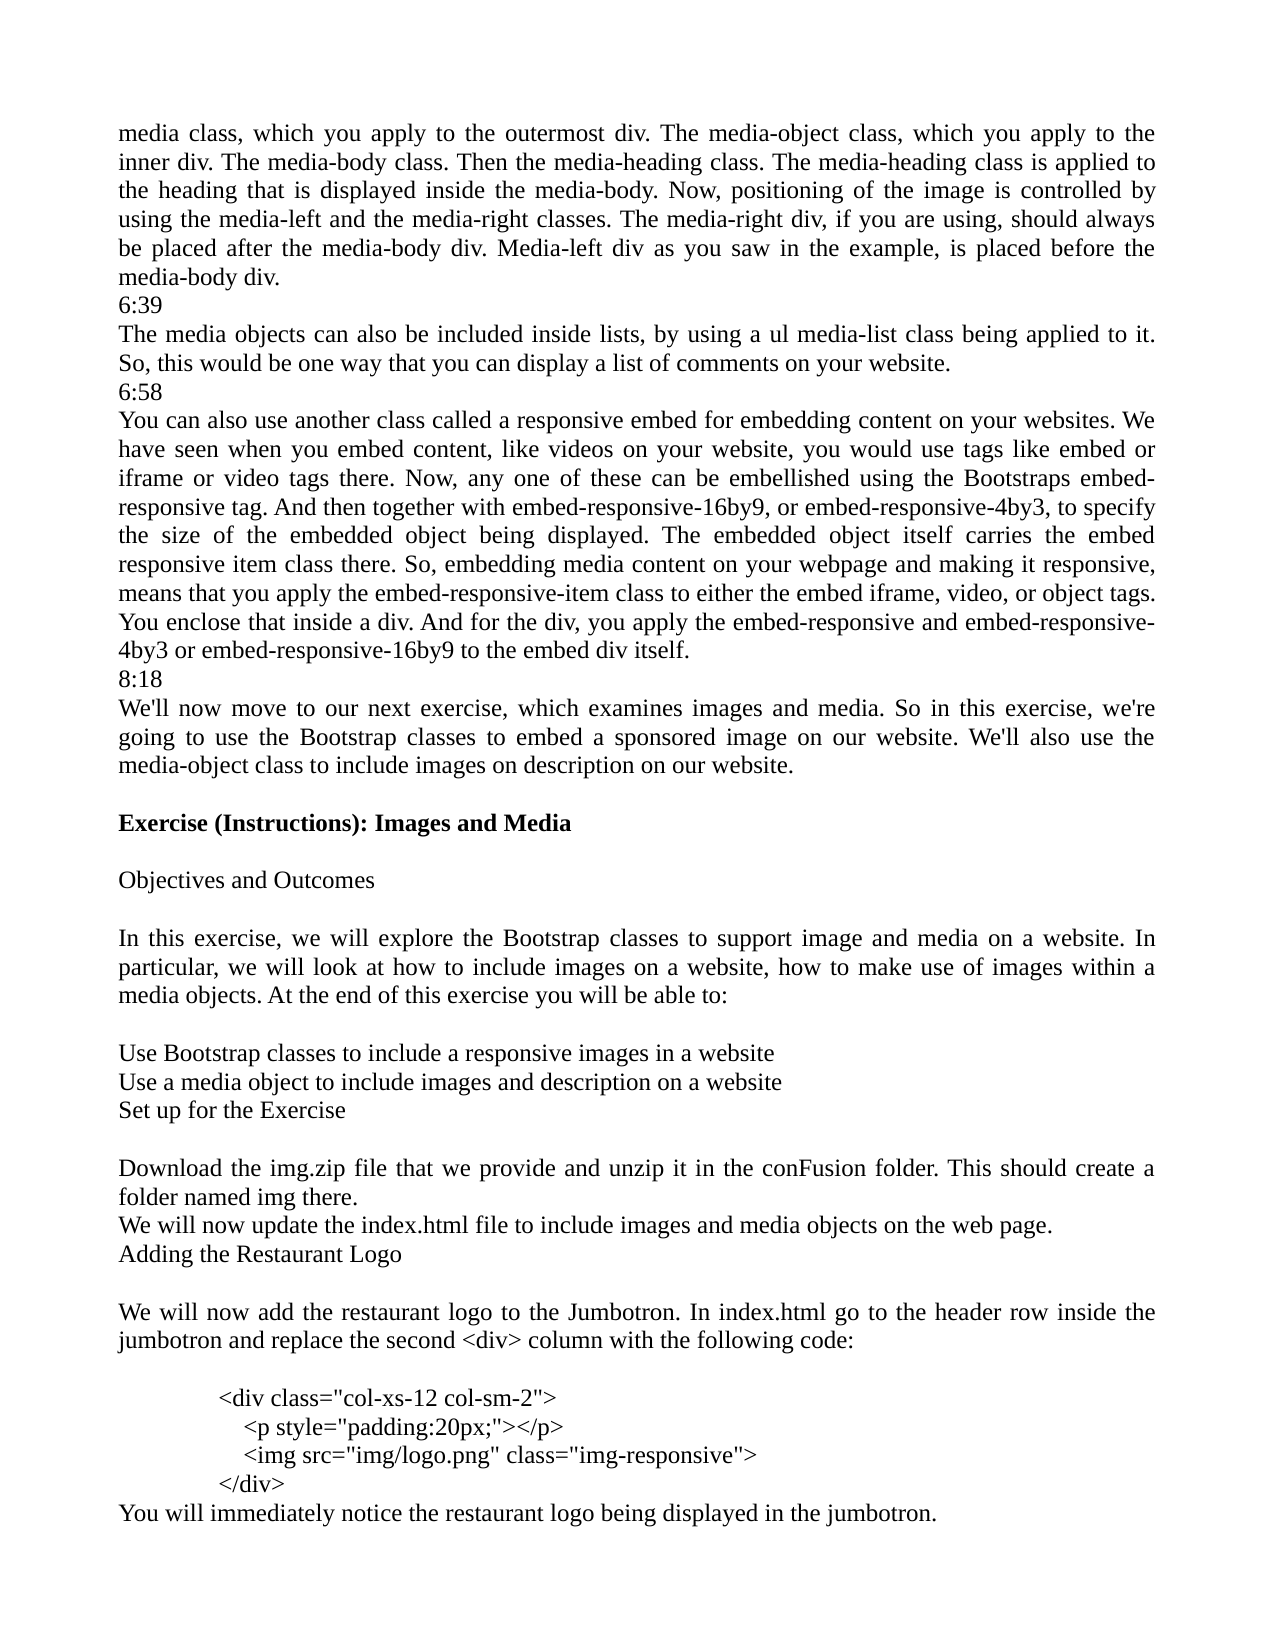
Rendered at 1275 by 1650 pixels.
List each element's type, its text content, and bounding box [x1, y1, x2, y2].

text We will now add the restaurant logo to the Jumbotron. In index.html go to the header row inside the jumbotron and replace the second <div> column with the following code: [118, 1297, 1157, 1354]
text 8:18 [118, 664, 1157, 693]
text You can also use another class called a responsive embed for embedding content on your websites. We have seen when you embed content, like videos on your website, you would use tags like embed or iframe or video tags there. Now, any one of these can be embellished using the Bootstraps embed-responsive tag. And then together with embed-responsive-16by9, or embed-responsive-4by3, to specify the size of the embedded object being displayed. The embedded object itself carries the embed responsive item class there. So, embedding media content on your webpage and making it responsive, means that you apply the embed-responsive-item class to either the embed iframe, video, or object tags. You enclose that inside a div. And for the div, you apply the embed-responsive and embed-responsive-4by3 or embed-responsive-16by9 to the embed div itself. [118, 406, 1157, 664]
text We will now update the index.html file to include images and media objects on the web page. [118, 1211, 1157, 1239]
text Use Bootstrap classes to include a responsive images in a website [118, 1038, 1157, 1067]
text <p style="padding:20px;"></p> [118, 1412, 1157, 1441]
text In this exercise, we will explore the Bootstrap classes to support image and media on a website. In particular, we will look at how to include images on a website, how to make use of images within a media objects. At the end of this exercise you will be able to: [118, 923, 1157, 1009]
text Exercise (Instructions): Images and Media [118, 808, 1157, 837]
text 6:39 [118, 291, 1157, 319]
text 6:58 [118, 377, 1157, 406]
text The media objects can also be included inside lists, by using a ul media-list class being applied to it. So, this would be one way that you can display a list of comments on your website. [118, 319, 1157, 377]
text media class, which you apply to the outermost div. The media-object class, which you apply to the inner div. The media-body class. Then the media-heading class. The media-heading class is applied to the heading that is displayed inside the media-body. Now, positioning of the image is controlled by using the media-left and the media-right classes. The media-right div, if you are using, should always be placed after the media-body div. Media-left div as you saw in the example, is placed before the media-body div. [118, 118, 1157, 291]
text Set up for the Exercise [118, 1096, 1157, 1124]
text You will immediately notice the restaurant logo being displayed in the jumbotron. [118, 1498, 1157, 1527]
text We'll now move to our next exercise, which examines images and media. So in this exercise, we're going to use the Bootstrap classes to embed a sponsored image on our website. We'll also use the media-object class to include images on description on our website. [118, 693, 1157, 779]
text Use a media object to include images and description on a website [118, 1067, 1157, 1096]
text <img src="img/logo.png" class="img-responsive"> [118, 1441, 1157, 1469]
text Adding the Restaurant Logo [118, 1239, 1157, 1268]
text <div class="col-xs-12 col-sm-2"> [118, 1383, 1157, 1412]
text </div> [118, 1469, 1157, 1498]
text Objectives and Outcomes [118, 866, 1157, 894]
text Download the img.zip file that we provide and unzip it in the conFusion folder. This should create a folder named img there. [118, 1153, 1157, 1211]
